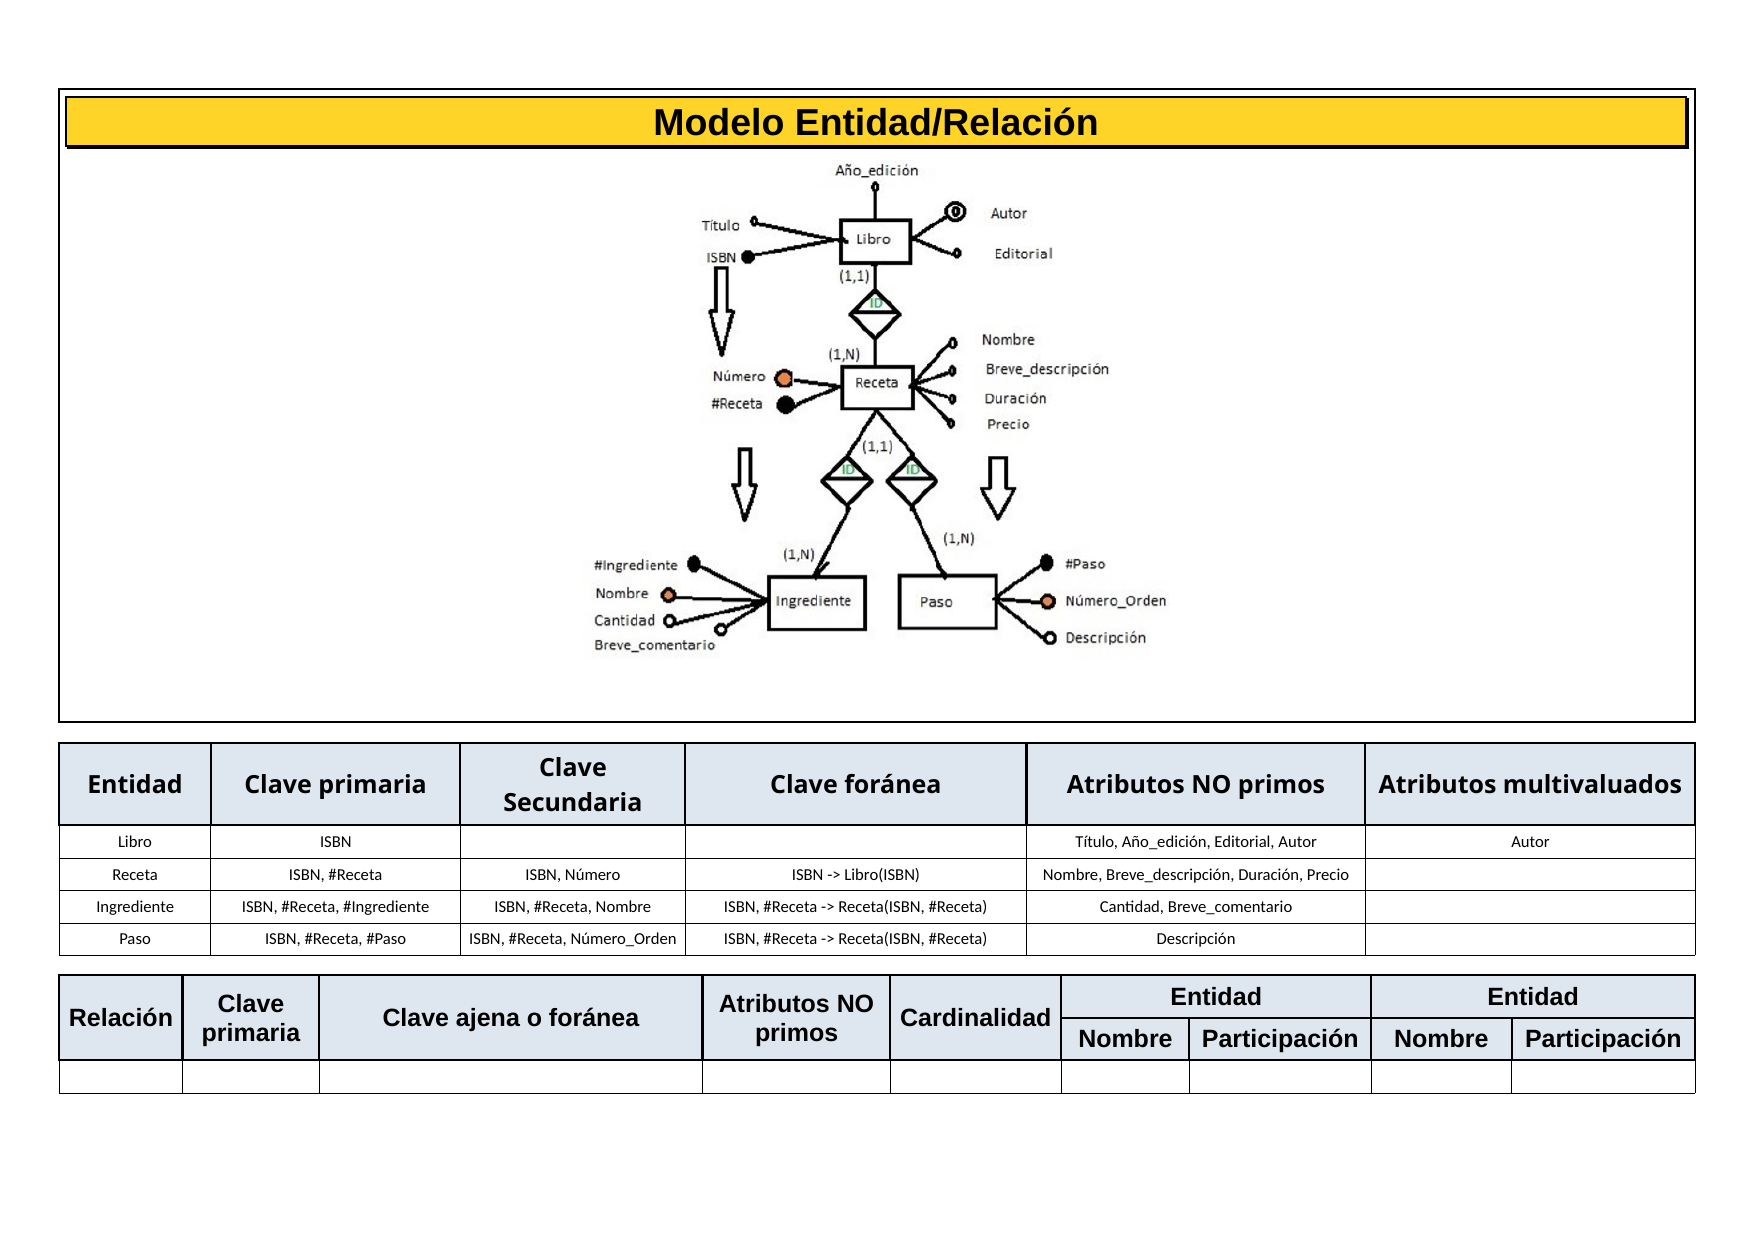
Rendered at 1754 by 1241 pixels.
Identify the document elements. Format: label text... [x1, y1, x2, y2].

table_header Atributos multivaluados [1366, 744, 1694, 824]
table_header Clave primaria [212, 744, 459, 824]
table_cell ISBN, #Receta, Nombre [461, 891, 685, 922]
table_cell ISBN, #Receta -> Receta(ISBN, #Receta) [686, 924, 1026, 955]
table_header Clave ajena o foránea [320, 976, 701, 1059]
table_cell ISBN, #Receta, #Ingrediente [211, 891, 460, 922]
table_cell ISBN, #Receta, #Paso [211, 924, 460, 955]
table_cell Nombre [1372, 1019, 1511, 1059]
table_cell [1372, 1061, 1511, 1093]
table_cell [1190, 1061, 1371, 1093]
table_cell [1366, 924, 1695, 955]
table_header Modelo Entidad/Relación [60, 90, 1694, 155]
table_cell ISBN, #Receta [211, 859, 460, 890]
table_cell Participación [1513, 1019, 1694, 1059]
table_cell ISBN -> Libro(ISBN) [686, 859, 1026, 890]
table_cell Paso [60, 924, 210, 955]
table_cell Autor [1366, 826, 1695, 858]
table_cell Receta [60, 859, 210, 890]
table_header Clave foránea [686, 744, 1025, 824]
table_cell [60, 155, 1694, 721]
table_cell Libro [60, 826, 210, 858]
table_cell [461, 826, 685, 858]
table_header Cardinalidad [891, 976, 1060, 1059]
table_cell Cantidad, Breve_comentario [1027, 891, 1365, 922]
table_cell [1062, 1061, 1189, 1093]
table_cell [1366, 891, 1695, 922]
table_header Relación [60, 976, 181, 1059]
table_header Clave primaria [184, 976, 318, 1059]
table_cell ISBN, Número [461, 859, 685, 890]
table_cell [703, 1061, 890, 1093]
table_cell Participación [1190, 1019, 1370, 1059]
table_header Atributos NO primos [704, 976, 889, 1059]
table_cell [1512, 1061, 1695, 1093]
table_cell [891, 1061, 1061, 1093]
table_cell Descripción [1027, 924, 1365, 955]
table_cell Nombre, Breve_descripción, Duración, Precio [1027, 859, 1365, 890]
table_cell [60, 1061, 182, 1093]
table_header Entidad [1372, 976, 1694, 1017]
table_cell [320, 1061, 702, 1093]
table_header Entidad [1062, 976, 1370, 1017]
table_cell [183, 1061, 319, 1093]
table_header Entidad [60, 744, 210, 824]
table_cell Ingrediente [60, 891, 210, 922]
table_cell [686, 826, 1026, 858]
table_cell Nombre [1062, 1019, 1188, 1059]
table_header Clave Secundaria [461, 744, 684, 824]
table_cell [1366, 859, 1695, 890]
table_cell ISBN [211, 826, 460, 858]
table_cell Título, Año_edición, Editorial, Autor [1027, 826, 1365, 858]
table_cell ISBN, #Receta, Número_Orden [461, 924, 685, 955]
table_cell ISBN, #Receta -> Receta(ISBN, #Receta) [686, 891, 1026, 922]
table_header Atributos NO primos [1028, 744, 1364, 824]
